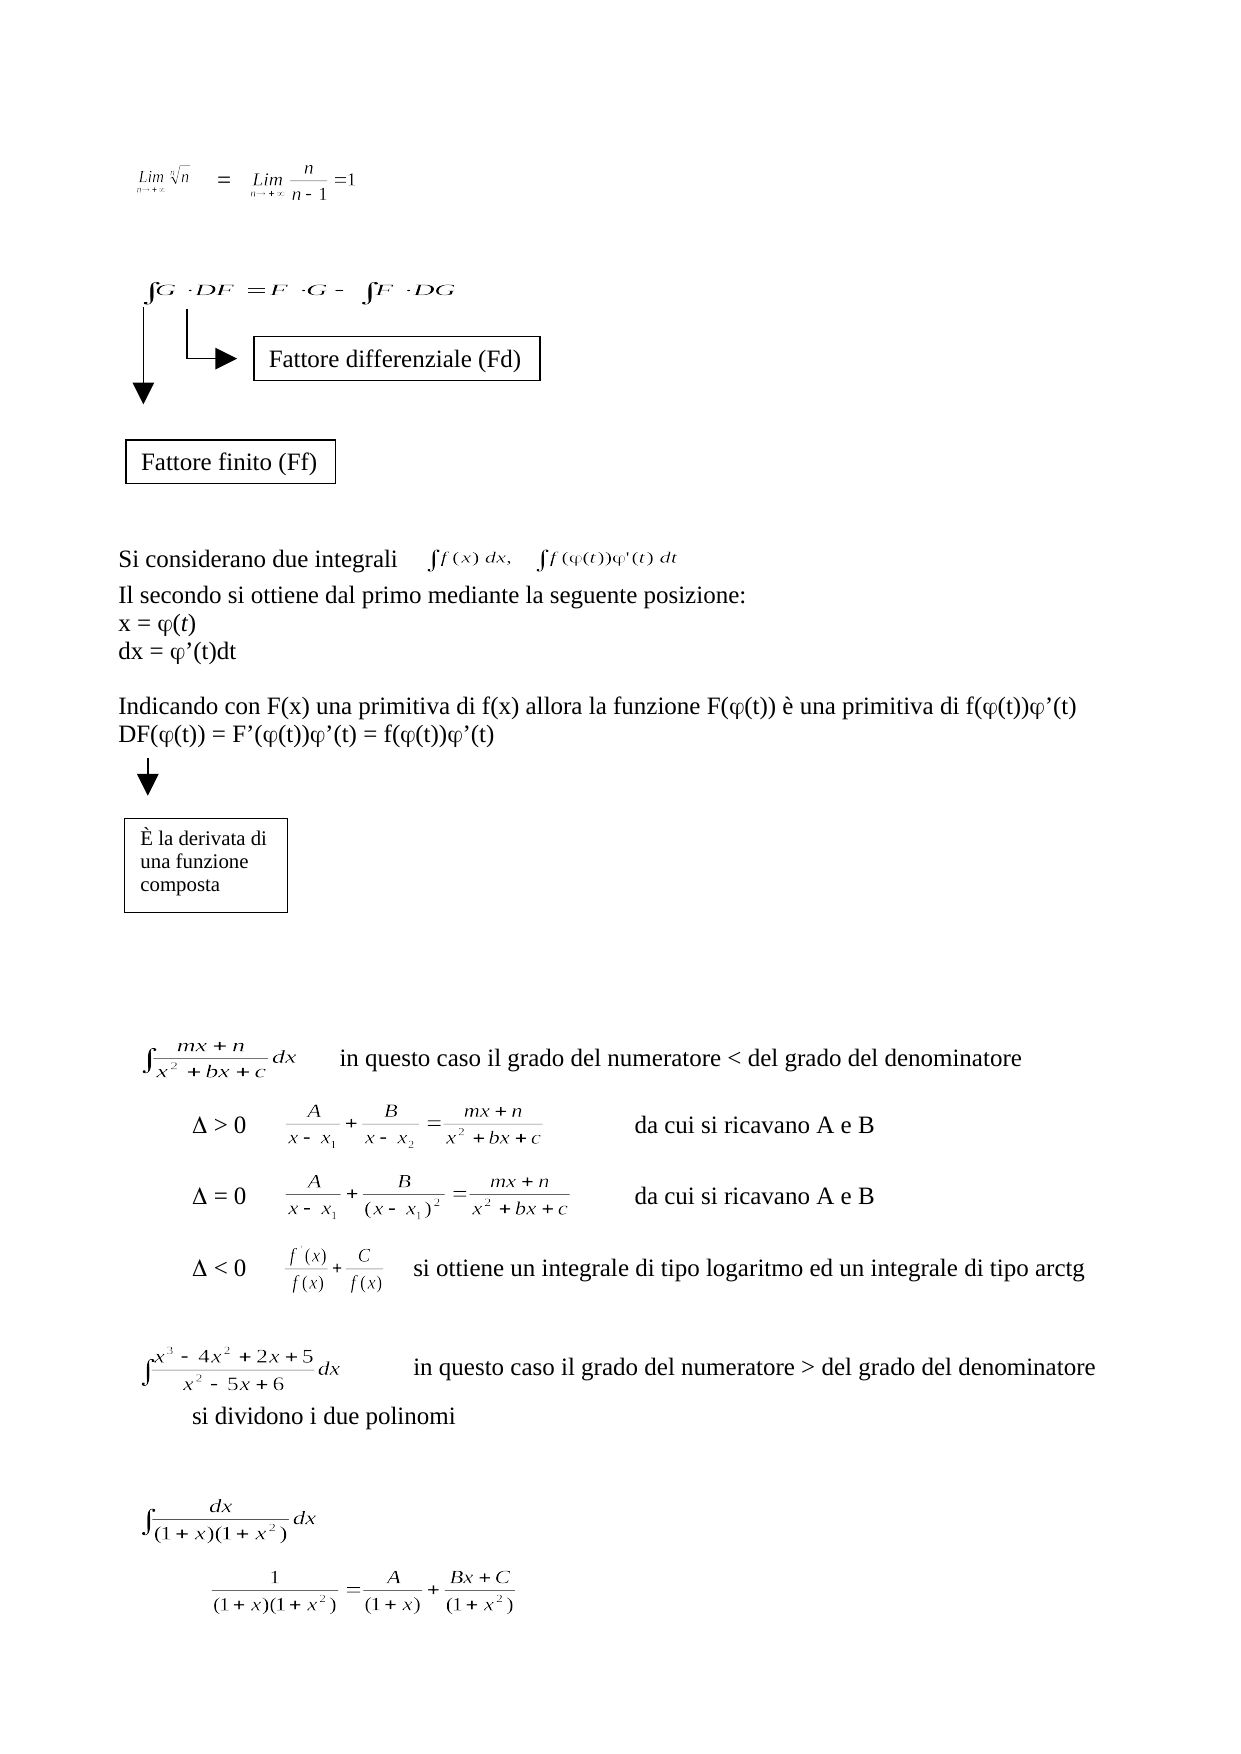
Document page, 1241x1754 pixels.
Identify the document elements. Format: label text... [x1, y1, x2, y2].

text  < 0 [118, 1232, 266, 1305]
text in questo caso il grado del numeratore < del grado del denominatore [317, 1025, 1122, 1090]
text da cui si ricavano A e B [561, 1090, 1122, 1161]
text  = 0 [118, 1161, 266, 1232]
text Il secondo si ottiene dal primo mediante la seguente posizione: [118, 582, 1122, 609]
text  > 0 [118, 1090, 266, 1161]
text Indicando con F(x) una primitiva di f(x) allora la funzione F((t)) è una primitiva di f((t))’(t) [118, 692, 1122, 720]
text si dividono i due polinomi [118, 1402, 1122, 1430]
text si ottiene un integrale di tipo logaritmo ed un integrale di tipo arctg [403, 1232, 1122, 1305]
text Si considerano due integrali [118, 536, 404, 582]
text x = (t) [118, 609, 1122, 637]
text DF((t)) = F’((t))’(t) = f((t))’(t) [118, 720, 1122, 748]
text È la derivata di una funzione composta [140, 827, 271, 896]
text = [118, 148, 231, 213]
text in questo caso il grado del numeratore > del grado del denominatore [360, 1333, 1122, 1402]
text [698, 536, 1122, 582]
text [373, 148, 1122, 213]
text dx = ’(t)dt [118, 637, 1122, 665]
text da cui si ricavano A e B [588, 1161, 1122, 1232]
